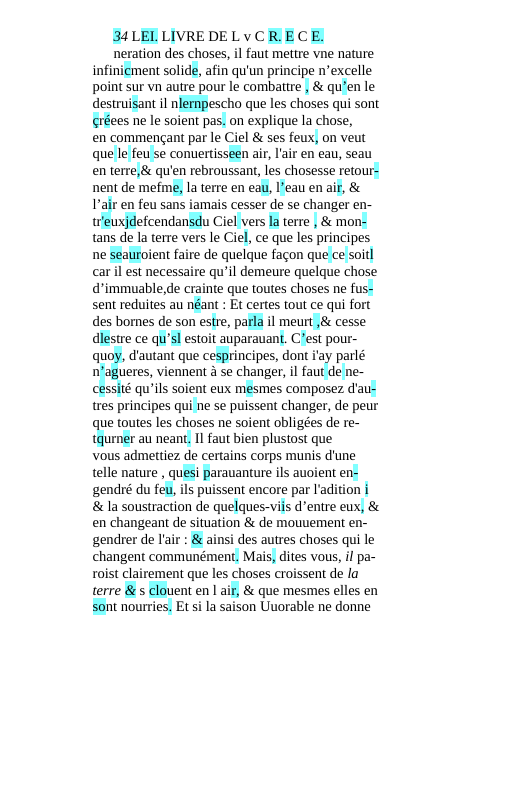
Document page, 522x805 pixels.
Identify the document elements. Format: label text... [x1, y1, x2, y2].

text 34 LEI. LIVRE DE L v C R. E C E. [92, 28, 477, 44]
text neration des choses, il faut mettre vne nature infinicment solide, afin qu'un principe n’excelle point sur vn autre pour le combattre , & qu’en le destruisant il nlernpescho que les choses qui sont çréees ne le soient pas. on explique la chose, en commençant par le Ciel & ses feux, on veut que le feu se conuertisseen air, l'air en eau, seau en terre,& qu'en rebroussant, les chosesse retour- nent de mefme, la terre en eau, l’eau en air, & l’air en feu sans iamais cesser de se changer en- tr'euxjdefcendansdu Ciel vers la terre , & mon- tans de la terre vers le Ciel, ce que les principes ne seauroient faire de quelque façon que ce soitl car il est necessaire qu’il demeure quelque chose d’immuable,de crainte que toutes choses ne fus- sent reduites au néant : Et certes tout ce qui fort des bornes de son estre, parla il meurt ,& cesse dlestre ce qu’sl estoit auparauant. C’est pour- quoy, d'autant que cesprincipes, dont i'ay parlé n’agueres, viennent à se changer, il faut de ne- cessité qu’ils soient eux mesmes composez d'au- tres principes qui ne se puissent changer, de peur que toutes les choses ne soient obligées de re- tqurner au neant. Il faut bien plustost que vous admettiez de certains corps munis d'une telle nature , quesi parauanture ils auoient en- gendré du feu, ils puissent encore par l'adition i & la soustraction de quelques-viis d’entre eux, & en changeant de situation & de mouuement en- gendrer de l'air : & ainsi des autres choses qui le changent communément. Mais, dites vous, il pa- roist clairement que les choses croissent de la terre & s clouent en l air, & que mesmes elles en sont nourries. Et si la saison Uuorable ne donne [92, 44, 477, 615]
